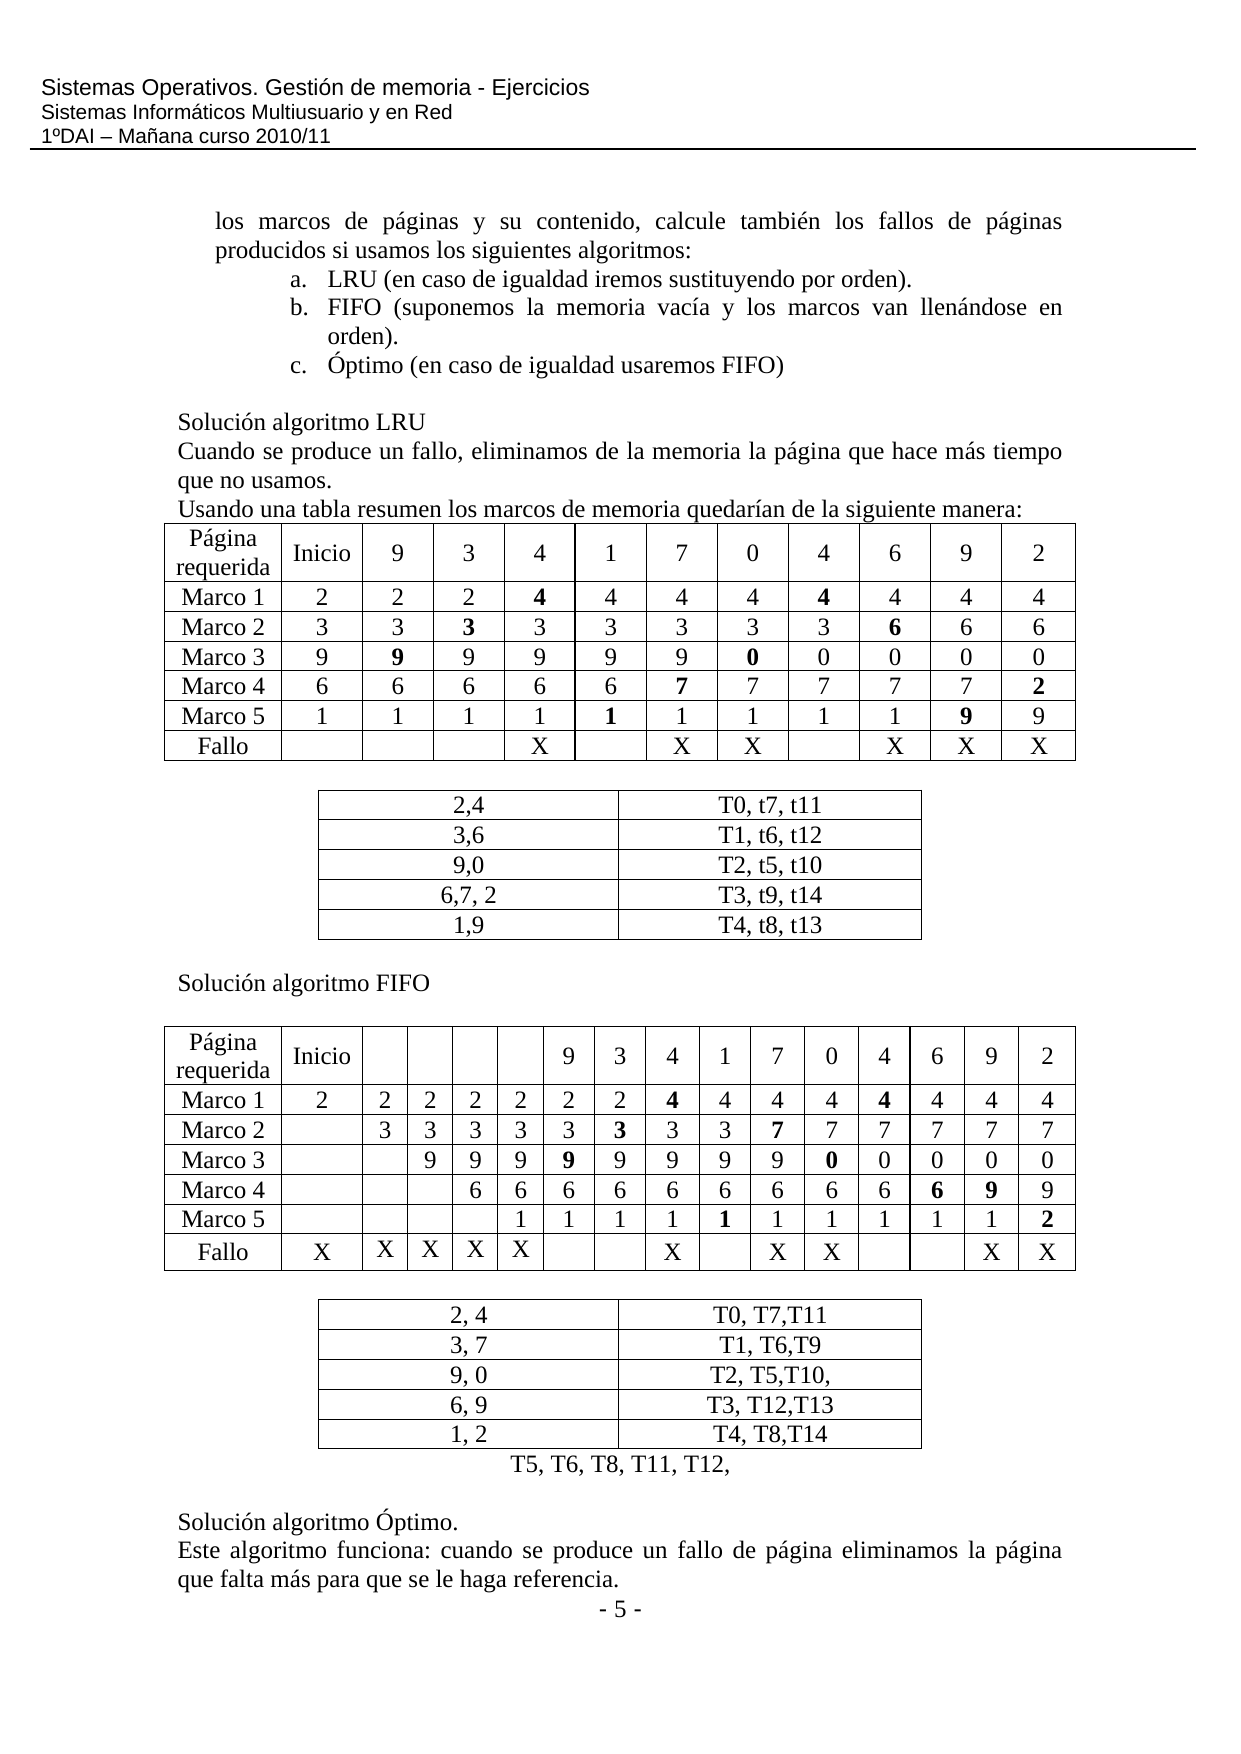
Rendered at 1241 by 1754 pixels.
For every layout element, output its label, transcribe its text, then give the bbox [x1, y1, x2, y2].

table_cell 9 [282, 642, 362, 670]
table_cell T1, t6, t12 [619, 820, 921, 849]
table_cell [282, 731, 362, 760]
text Cuando se produce un fallo, eliminamos de la memoria la página que hace más tiempo que no usamos. [177, 436, 1063, 494]
table_cell 6 [434, 671, 504, 700]
table_header 4 [505, 524, 574, 581]
table_cell 0 [965, 1145, 1018, 1174]
table_cell 3 [576, 612, 646, 641]
text Solución algoritmo Óptimo. [177, 1507, 1063, 1536]
table_cell 3,6 [319, 820, 618, 849]
table_cell 1 [911, 1205, 964, 1233]
table_cell 2 [1002, 671, 1075, 700]
table_header [498, 1027, 543, 1084]
table_cell 3 [434, 612, 504, 641]
table_header [408, 1027, 452, 1084]
table_cell 6 [576, 671, 646, 700]
table_cell 4 [505, 582, 574, 611]
table_cell 4 [931, 582, 1001, 611]
table_cell 7 [859, 1115, 909, 1144]
table_cell 6 [595, 1175, 645, 1203]
text Usando una tabla resumen los marcos de memoria quedarían de la siguiente manera: [177, 494, 1063, 522]
table_header 9 [544, 1027, 594, 1084]
table_cell 4 [860, 582, 930, 611]
table_cell T2, T5,T10, [619, 1360, 921, 1389]
table_cell X [718, 731, 788, 760]
table_cell 2 [498, 1085, 543, 1114]
table_cell 4 [1019, 1085, 1075, 1114]
table_cell 7 [860, 671, 930, 700]
table_cell 0 [718, 642, 788, 670]
table_cell X [498, 1234, 543, 1269]
text Este algoritmo funciona: cuando se produce un fallo de página eliminamos la página que falta más para que se le haga referencia. [177, 1536, 1063, 1593]
table_cell 3 [408, 1115, 452, 1144]
table_cell 1,9 [319, 910, 618, 938]
table_cell [282, 1175, 362, 1203]
text T5, T6, T8, T11, T12, [177, 1449, 1063, 1478]
table_cell T2, t5, t10 [619, 850, 921, 879]
table_header T0, T7,T11 [619, 1300, 921, 1329]
table_cell 3 [595, 1115, 645, 1144]
table_cell 7 [751, 1115, 804, 1144]
table_cell 6 [453, 1175, 497, 1203]
table_cell 6 [544, 1175, 594, 1203]
table_cell 0 [931, 642, 1001, 670]
table_cell [282, 1205, 362, 1233]
table_cell X [1002, 731, 1075, 760]
table_cell 1 [718, 701, 788, 730]
table_header Página requerida [165, 1027, 281, 1084]
table_cell 9 [931, 701, 1001, 730]
table_cell 7 [805, 1115, 858, 1144]
table_header 2, 4 [319, 1300, 618, 1329]
table_cell X [1019, 1234, 1075, 1269]
table_cell 1 [646, 1205, 699, 1233]
table_cell 1 [595, 1205, 645, 1233]
table_header [363, 1027, 407, 1084]
table_cell X [363, 1234, 407, 1269]
table_cell X [751, 1234, 804, 1269]
table_cell 3 [363, 612, 433, 641]
table_cell 6 [498, 1175, 543, 1203]
table_cell X [453, 1234, 497, 1269]
table_header Inicio [282, 1027, 362, 1084]
table_cell 4 [805, 1085, 858, 1114]
table_cell 9 [1002, 701, 1075, 730]
table_cell 1 [282, 701, 362, 730]
table_header 4 [646, 1027, 699, 1084]
table_cell 3 [646, 1115, 699, 1144]
table_cell [595, 1234, 645, 1269]
table_header Página requerida [165, 524, 281, 581]
table_cell 6 [860, 612, 930, 641]
table_cell 3 [718, 612, 788, 641]
table_cell 4 [751, 1085, 804, 1114]
table_cell 6 [700, 1175, 750, 1203]
table_cell [282, 1145, 362, 1174]
table_cell 0 [911, 1145, 964, 1174]
table_cell Marco 5 [165, 701, 281, 730]
table_cell 9 [965, 1175, 1018, 1203]
table_cell 1 [751, 1205, 804, 1233]
table_cell 9 [434, 642, 504, 670]
table_cell 1 [860, 701, 930, 730]
list los marcos de páginas y su contenido, calcule también los fallos de páginas producidos si usamos los siguientes algoritmos: [177, 206, 1063, 264]
table_header [453, 1027, 497, 1084]
table_cell 1 [544, 1205, 594, 1233]
table_cell Marco 2 [165, 1115, 281, 1144]
list FIFO (suponemos la memoria vacía y los marcos van llenándose en orden). [290, 292, 1063, 350]
table_cell [700, 1234, 750, 1269]
table_cell 4 [647, 582, 717, 611]
table_cell 7 [965, 1115, 1018, 1144]
table_header 3 [434, 524, 504, 581]
table_cell 4 [718, 582, 788, 611]
table_cell 3 [453, 1115, 497, 1144]
table_cell 6 [505, 671, 574, 700]
table_cell 2 [363, 582, 433, 611]
table_cell [911, 1234, 964, 1269]
table_cell 2 [282, 1085, 362, 1114]
table_cell 1 [965, 1205, 1018, 1233]
text Solución algoritmo FIFO [177, 968, 1063, 997]
table_cell Marco 3 [165, 642, 281, 670]
table_cell 9, 0 [319, 1360, 618, 1389]
table_header 2,4 [319, 791, 618, 819]
table_cell Marco 1 [165, 582, 281, 611]
table_header 2 [1019, 1027, 1075, 1084]
table_cell 4 [911, 1085, 964, 1114]
table_cell 1 [498, 1205, 543, 1233]
table_cell X [805, 1234, 858, 1269]
table_cell 9 [498, 1145, 543, 1174]
table_cell 9 [700, 1145, 750, 1174]
table_header 0 [805, 1027, 858, 1084]
table_cell [859, 1234, 909, 1269]
table_cell 9 [505, 642, 574, 670]
table_cell [282, 1115, 362, 1144]
table_cell [363, 731, 433, 760]
table_cell 7 [718, 671, 788, 700]
table_cell 6 [646, 1175, 699, 1203]
table_header 3 [595, 1027, 645, 1084]
table_cell 6 [805, 1175, 858, 1203]
table_cell T4, T8,T14 [619, 1420, 921, 1448]
table_header 4 [859, 1027, 909, 1084]
table_header 7 [751, 1027, 804, 1084]
table_cell 1 [434, 701, 504, 730]
table_cell 9 [751, 1145, 804, 1174]
table_cell 9 [595, 1145, 645, 1174]
table_cell 6 [363, 671, 433, 700]
table_cell 1 [700, 1205, 750, 1233]
table_cell 7 [647, 671, 717, 700]
table_cell X [931, 731, 1001, 760]
table_header Inicio [282, 524, 362, 581]
table_cell 7 [911, 1115, 964, 1144]
table_cell 1 [789, 701, 859, 730]
table_header 2 [1002, 524, 1075, 581]
table_cell 2 [595, 1085, 645, 1114]
list Óptimo (en caso de igualdad usaremos FIFO) [290, 350, 1063, 379]
table_header 1 [700, 1027, 750, 1084]
table_cell [408, 1175, 452, 1203]
table_cell 7 [789, 671, 859, 700]
table_cell [363, 1205, 407, 1233]
table_cell T3, t9, t14 [619, 880, 921, 909]
table_cell 4 [646, 1085, 699, 1114]
table_cell 6, 9 [319, 1390, 618, 1418]
table_cell 4 [789, 582, 859, 611]
table_cell 7 [931, 671, 1001, 700]
table_cell 3 [789, 612, 859, 641]
table_cell 3 [498, 1115, 543, 1144]
table_header 7 [647, 524, 717, 581]
table_cell 0 [805, 1145, 858, 1174]
table_cell 2 [434, 582, 504, 611]
table_cell X [965, 1234, 1018, 1269]
table_cell 9,0 [319, 850, 618, 879]
table_cell 1 [859, 1205, 909, 1233]
table_cell Marco 1 [165, 1085, 281, 1114]
table_header 9 [931, 524, 1001, 581]
table_cell 6 [1002, 612, 1075, 641]
table_cell 1 [805, 1205, 858, 1233]
table_cell 4 [1002, 582, 1075, 611]
table_cell 9 [544, 1145, 594, 1174]
table_cell 6 [911, 1175, 964, 1203]
table_header 9 [965, 1027, 1018, 1084]
table_cell T1, T6,T9 [619, 1330, 921, 1359]
table_cell 0 [1019, 1145, 1075, 1174]
table_cell 0 [860, 642, 930, 670]
table_cell X [646, 1234, 699, 1269]
table_cell 2 [453, 1085, 497, 1114]
table_cell 1 [647, 701, 717, 730]
table_cell Fallo [165, 1234, 281, 1269]
table_cell 1 [576, 701, 646, 730]
table_cell Fallo [165, 731, 281, 760]
table_cell 9 [408, 1145, 452, 1174]
table_cell [789, 731, 859, 760]
table_cell X [408, 1234, 452, 1269]
table_cell 2 [282, 582, 362, 611]
table_header 6 [860, 524, 930, 581]
table_cell 0 [1002, 642, 1075, 670]
table_cell 3 [700, 1115, 750, 1144]
table_cell Marco 3 [165, 1145, 281, 1174]
table_cell [363, 1145, 407, 1174]
list LRU (en caso de igualdad iremos sustituyendo por orden). [290, 264, 1063, 292]
table_header 9 [363, 524, 433, 581]
table_cell 1 [363, 701, 433, 730]
table_cell 3 [363, 1115, 407, 1144]
table_cell [434, 731, 504, 760]
table_cell [363, 1175, 407, 1203]
table_cell Marco 5 [165, 1205, 281, 1233]
table_cell 2 [544, 1085, 594, 1114]
table_cell 0 [859, 1145, 909, 1174]
table_cell 0 [789, 642, 859, 670]
table_cell 2 [363, 1085, 407, 1114]
table_cell Marco 2 [165, 612, 281, 641]
table_cell X [647, 731, 717, 760]
table_cell [576, 731, 646, 760]
table_cell T4, t8, t13 [619, 910, 921, 938]
text Solución algoritmo LRU [177, 407, 1063, 436]
table_cell 9 [1019, 1175, 1075, 1203]
table_cell 3 [505, 612, 574, 641]
table_cell 3 [647, 612, 717, 641]
table_cell 6 [751, 1175, 804, 1203]
table_cell [453, 1205, 497, 1233]
table_cell 4 [859, 1085, 909, 1114]
table_cell 3 [282, 612, 362, 641]
table_cell 4 [576, 582, 646, 611]
table_cell 9 [453, 1145, 497, 1174]
table_cell Marco 4 [165, 1175, 281, 1203]
table_header 4 [789, 524, 859, 581]
table_cell X [282, 1234, 362, 1269]
table_header 6 [911, 1027, 964, 1084]
table_cell X [860, 731, 930, 760]
table_cell 9 [576, 642, 646, 670]
table_cell 9 [363, 642, 433, 670]
table_cell 1, 2 [319, 1420, 618, 1448]
table_cell 3, 7 [319, 1330, 618, 1359]
table_cell [408, 1205, 452, 1233]
table_cell 1 [505, 701, 574, 730]
table_cell 2 [1019, 1205, 1075, 1233]
table_header 1 [576, 524, 646, 581]
table_cell 9 [646, 1145, 699, 1174]
table_cell 6,7, 2 [319, 880, 618, 909]
table_cell Marco 4 [165, 671, 281, 700]
table_header T0, t7, t11 [619, 791, 921, 819]
table_cell 2 [408, 1085, 452, 1114]
table_cell 7 [1019, 1115, 1075, 1144]
table_cell 4 [700, 1085, 750, 1114]
table_cell 9 [647, 642, 717, 670]
table_cell X [505, 731, 574, 760]
table_cell [544, 1234, 594, 1269]
table_cell 6 [282, 671, 362, 700]
table_cell 4 [965, 1085, 1018, 1114]
table_cell 6 [859, 1175, 909, 1203]
table_cell T3, T12,T13 [619, 1390, 921, 1418]
table_cell 3 [544, 1115, 594, 1144]
table_header 0 [718, 524, 788, 581]
table_cell 6 [931, 612, 1001, 641]
